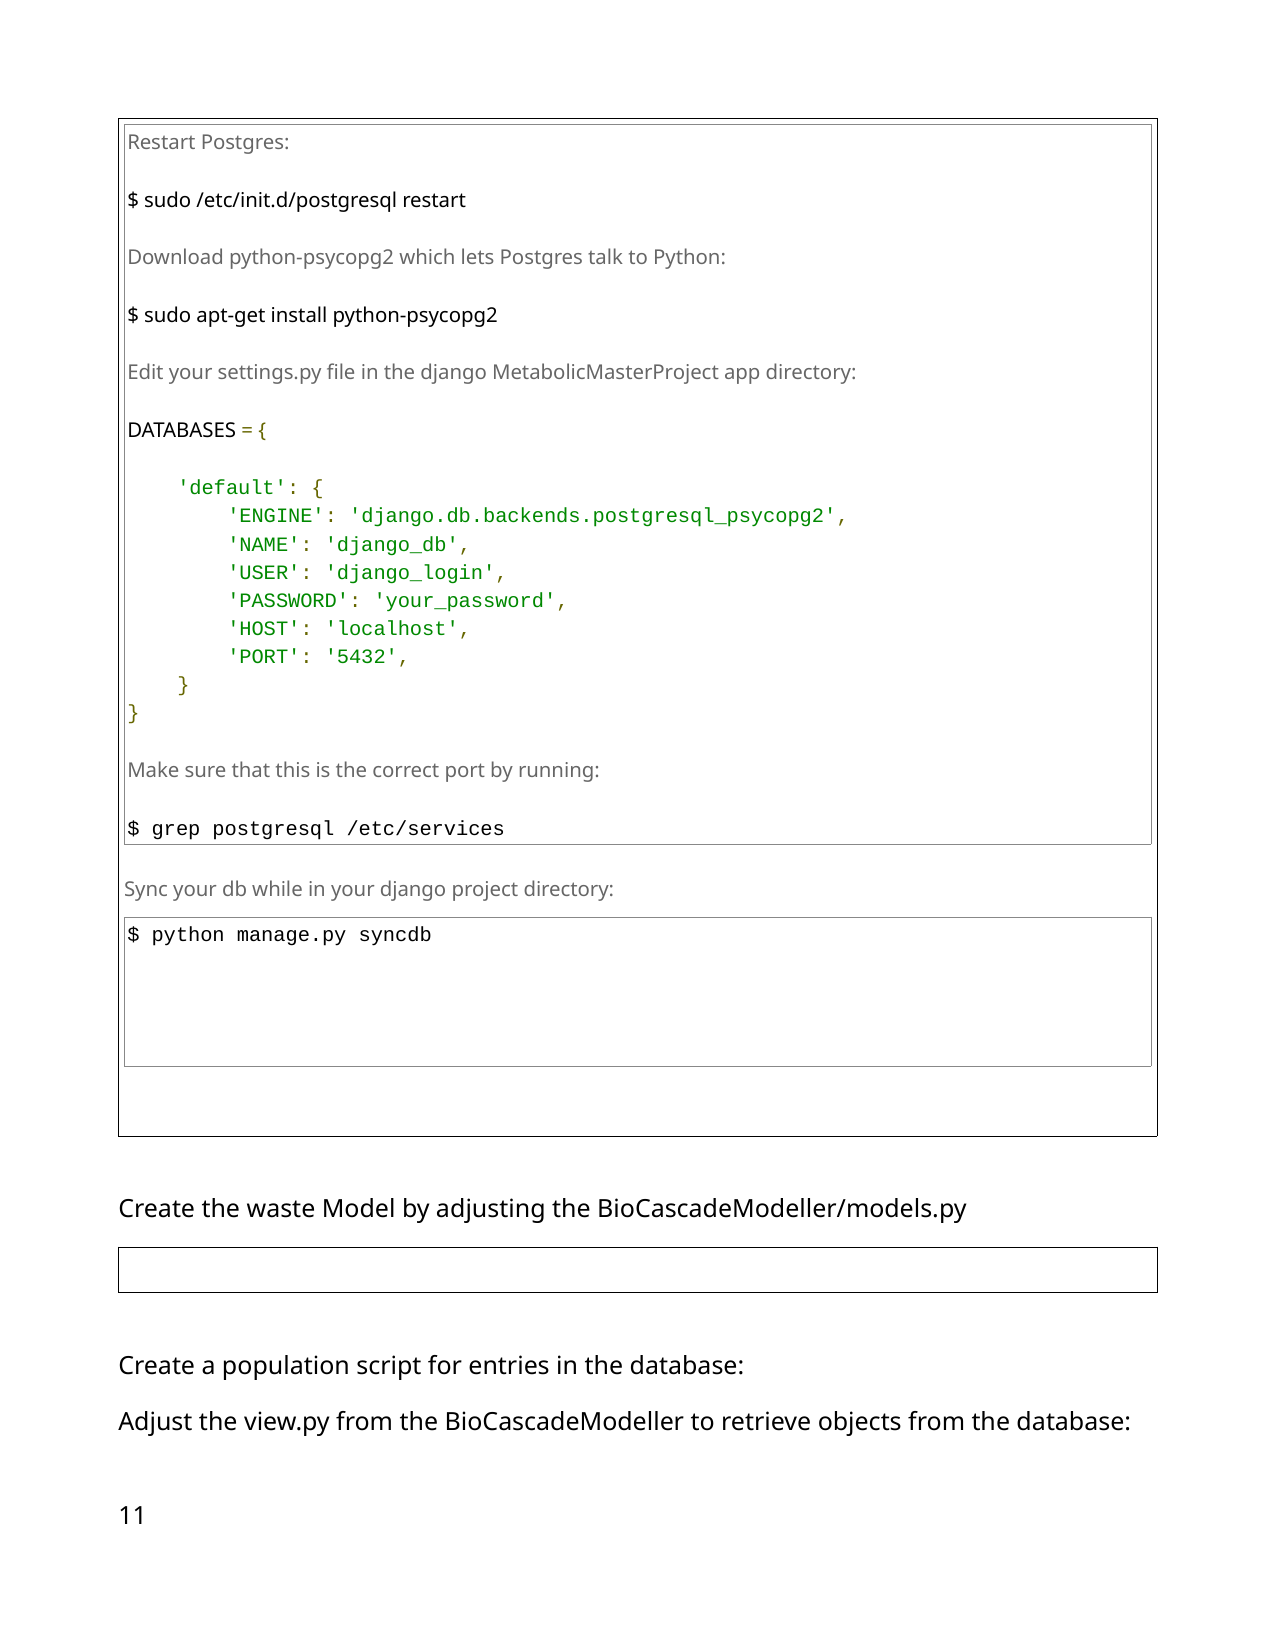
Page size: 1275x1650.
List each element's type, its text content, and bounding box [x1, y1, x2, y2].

table_header [119, 1248, 1157, 1292]
text Create the waste Model by adjusting the BioCascadeModeller/models.py [118, 1191, 1157, 1225]
text Adjust the view.py from the BioCascadeModeller to retrieve objects from the database: [118, 1403, 1157, 1437]
text Create a population script for entries in the database: [118, 1348, 1157, 1382]
table_header Restart Postgres: $ sudo /etc/init.d/postgresql restart Download python-psycopg2 which lets Postgres talk to Python: $ sudo apt-get install python-psycopg2 Edit your settings.py file in the django MetabolicMasterProject app directory: DATABASES = { 'default': { 'ENGINE': 'django.db.backends.postgresql_psycopg2', 'NAME': 'django_db', 'USER': 'django_login', 'PASSWORD': 'your_password', 'HOST': 'localhost', 'PORT': '5432', } } Make sure that this is the correct port by running: $ grep postgresql /etc/services Sync your db while in your django project directory: $ python manage.py syncdb [119, 119, 1157, 1136]
